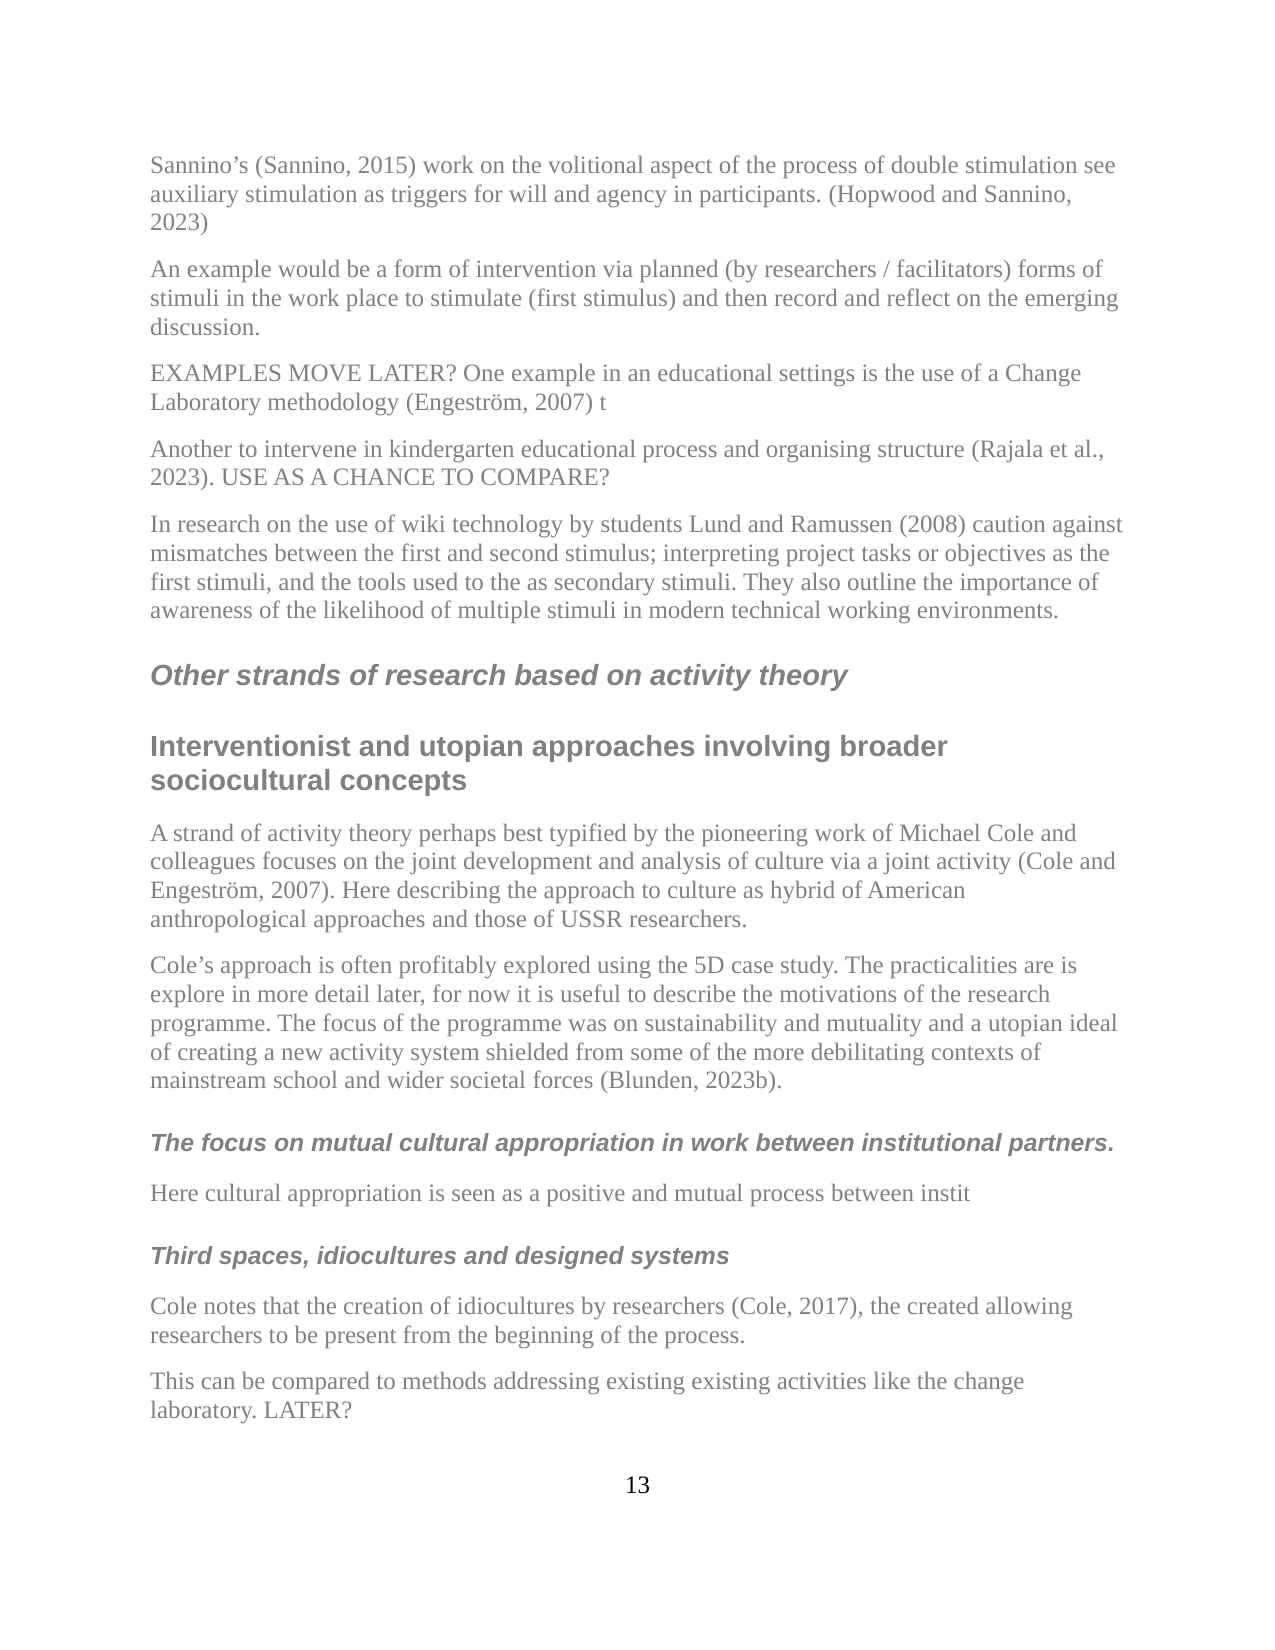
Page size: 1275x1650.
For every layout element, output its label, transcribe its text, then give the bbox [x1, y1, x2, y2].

subtitle The focus on mutual cultural appropriation in work between institutional partners. [150, 1128, 1125, 1157]
subtitle Other strands of research based on activity theory [150, 658, 1125, 692]
subtitle Third spaces, idiocultures and designed systems [150, 1241, 1125, 1269]
text Cole’s approach is often profitably explored using the 5D case study. The practicalities are is explore in more detail later, for now it is useful to describe the motivations of the research programme. The focus of the programme was on sustainability and mutuality and a utopian ideal of creating a new activity system shielded from some of the more debilitating contexts of mainstream school and wider societal forces (Blunden, 2023b). [150, 951, 1125, 1094]
text This can be compared to methods addressing existing existing activities like the change laboratory. LATER? [150, 1366, 1125, 1424]
text EXAMPLES MOVE LATER? One example in an educational settings is the use of a Change Laboratory methodology (Engeström, 2007) t [150, 358, 1125, 416]
text An example would be a form of intervention via planned (by researchers / facilitators) forms of stimuli in the work place to stimulate (first stimulus) and then record and reflect on the emerging discussion. [150, 254, 1125, 340]
subtitle Interventionist and utopian approaches involving broader sociocultural concepts [150, 729, 1125, 796]
text A strand of activity theory perhaps best typified by the pioneering work of Michael Cole and colleagues focuses on the joint development and analysis of culture via a joint activity (Cole and Engeström, 2007). Here describing the approach to culture as hybrid of American anthropological approaches and those of USSR researchers. [150, 818, 1125, 933]
text Here cultural appropriation is seen as a positive and mutual process between instit [150, 1178, 1125, 1207]
text Sannino’s (Sannino, 2015) work on the volitional aspect of the process of double stimulation see auxiliary stimulation as triggers for will and agency in participants. (Hopwood and Sannino, 2023) [150, 150, 1125, 236]
text In research on the use of wiki technology by students Lund and Ramussen (2008) caution against mismatches between the first and second stimulus; interpreting project tasks or objectives as the first stimuli, and the tools used to the as secondary stimuli. They also outline the importance of awareness of the likelihood of multiple stimuli in modern technical working environments. [150, 509, 1125, 624]
text Cole notes that the creation of idiocultures by researchers (Cole, 2017), the created allowing researchers to be present from the beginning of the process. [150, 1291, 1125, 1348]
text Another to intervene in kindergarten educational process and organising structure (Rajala et al., 2023). USE AS A CHANCE TO COMPARE? [150, 434, 1125, 491]
